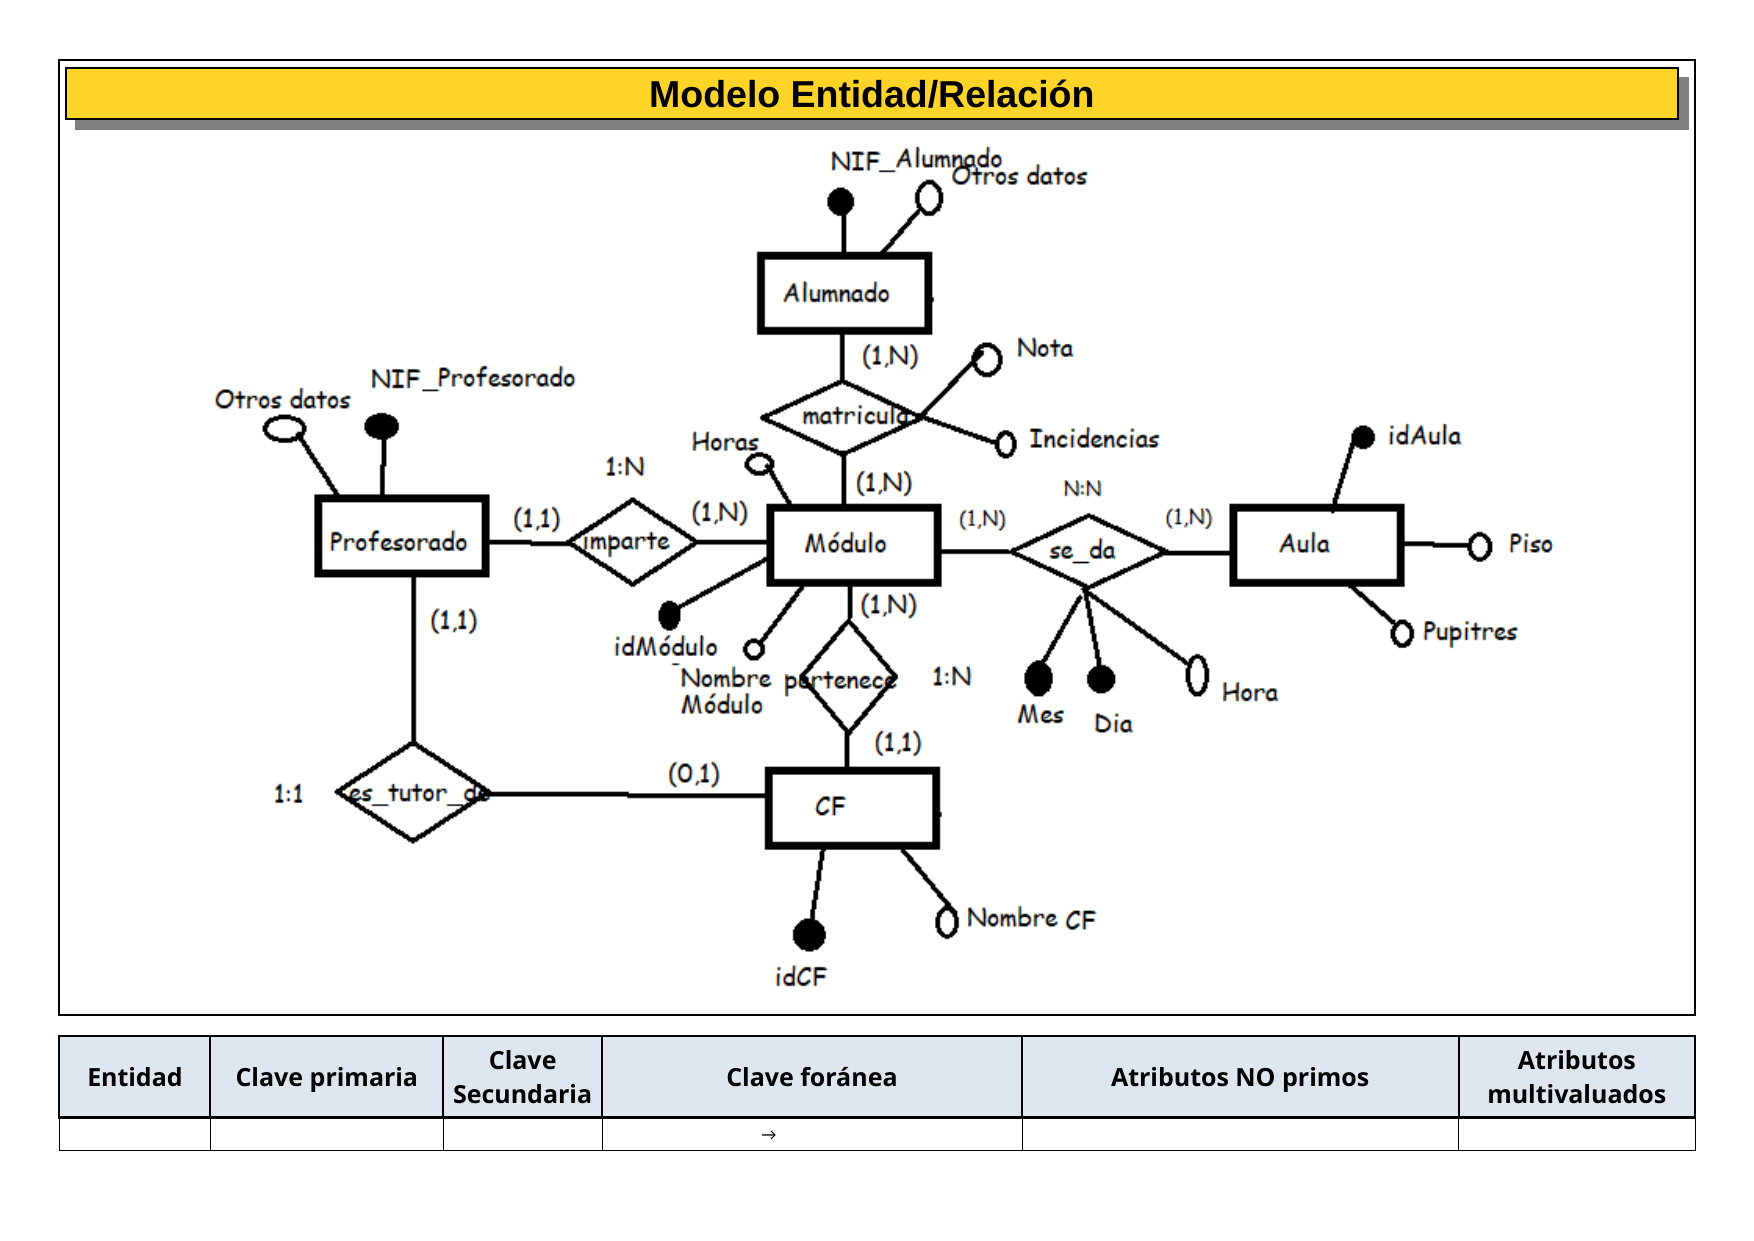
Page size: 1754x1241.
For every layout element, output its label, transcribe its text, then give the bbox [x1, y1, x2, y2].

table_cell [603, 1119, 755, 1150]
table_header Clave Secundaria [444, 1037, 601, 1116]
table_cell [1459, 1119, 1695, 1150]
table_cell [211, 1119, 443, 1150]
table_header Clave primaria [211, 1037, 442, 1116]
table_header Entidad [60, 1037, 209, 1116]
picture [177, 141, 1577, 994]
table_header Clave foránea [603, 1037, 1021, 1116]
table_cell [60, 1119, 210, 1150]
table_cell [60, 136, 1694, 1013]
table_cell [1023, 1119, 1458, 1150]
table_header Modelo Entidad/Relación [60, 61, 1694, 136]
table_header Atributos NO primos [1023, 1037, 1458, 1116]
table_cell [779, 1119, 1022, 1150]
table_cell [444, 1119, 602, 1150]
table_cell → [755, 1119, 779, 1150]
table_header Atributos multivaluados [1460, 1037, 1694, 1116]
